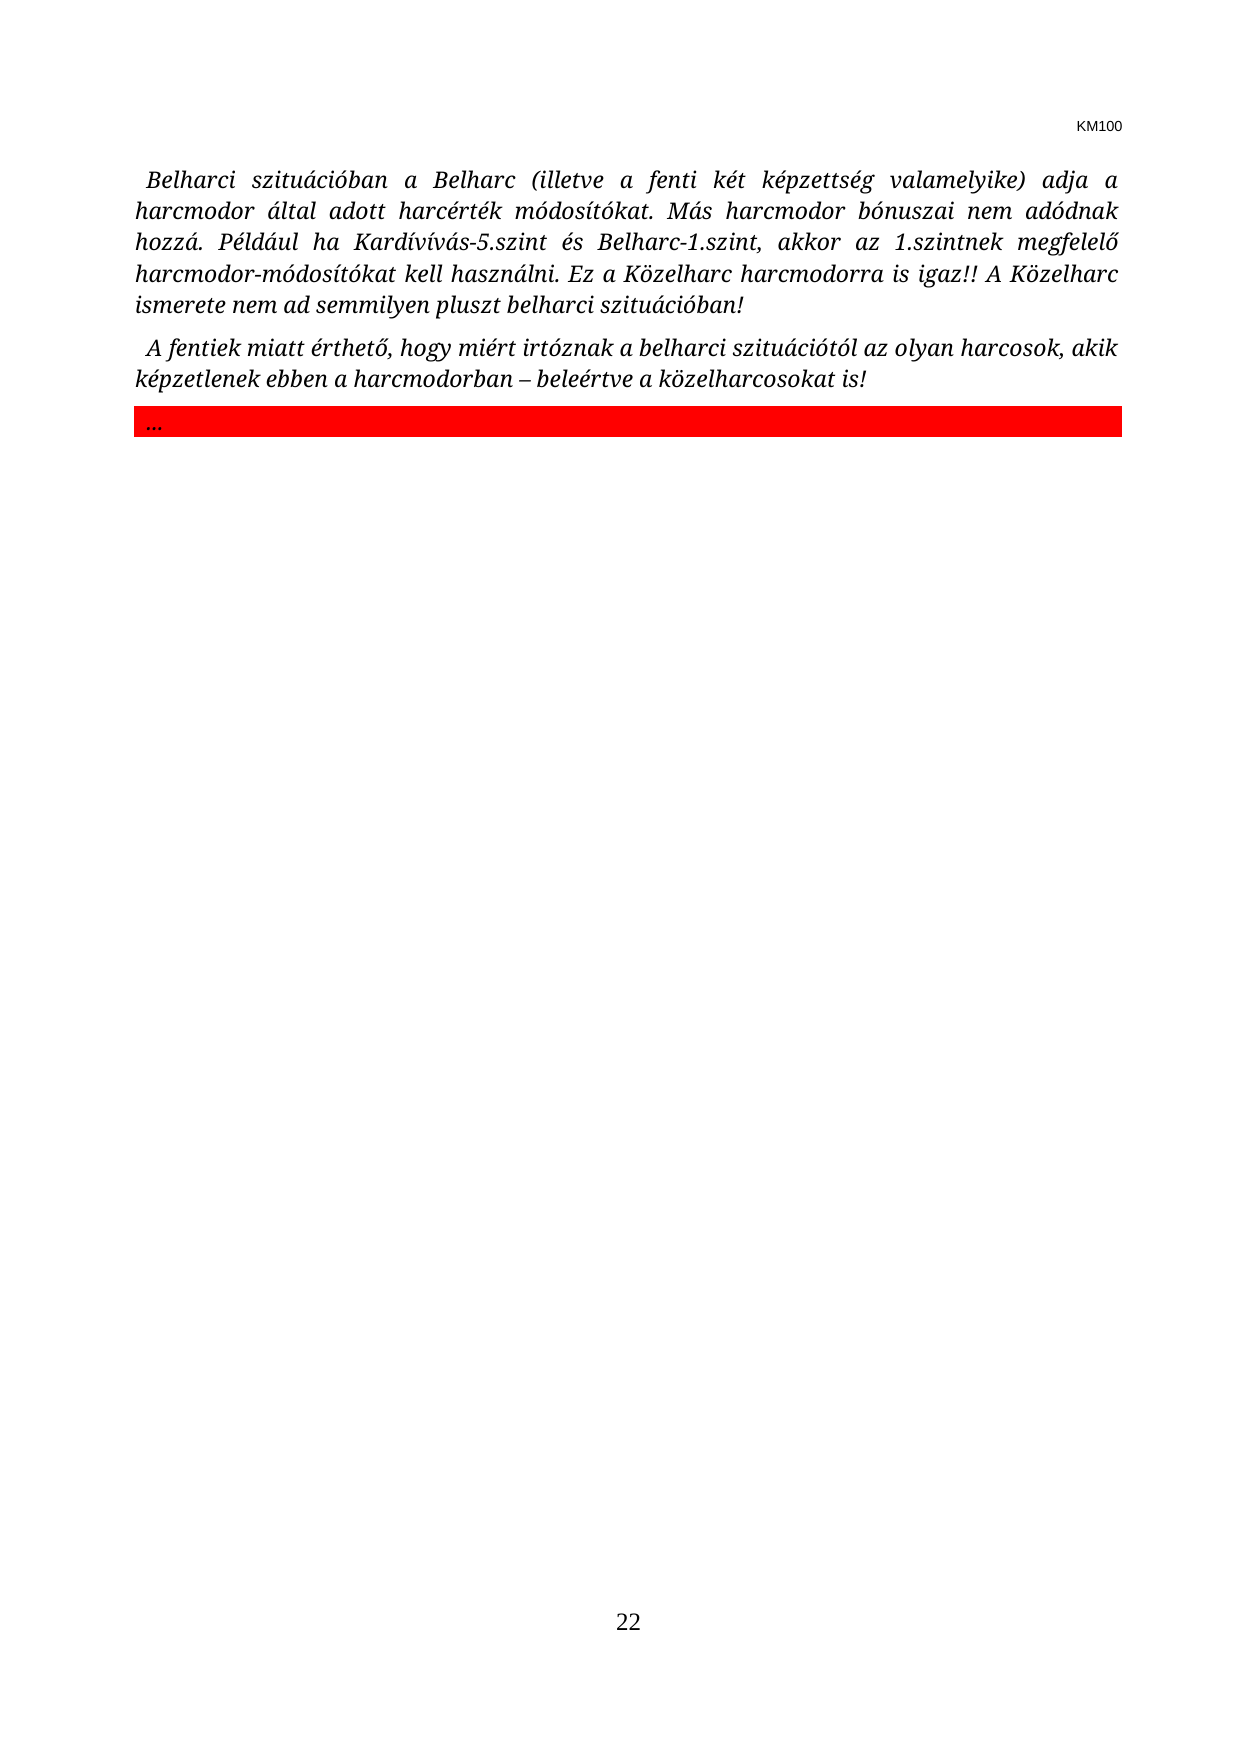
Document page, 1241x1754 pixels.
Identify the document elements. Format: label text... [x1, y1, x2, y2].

text ... [134, 406, 1122, 437]
text Belharci szituációban a Belharc (illetve a fenti két képzettség valamelyike) adja a harcmodor által adott harcérték módosítókat. Más harcmodor bónuszai nem adódnak hozzá. Például ha Kardívívás-5.szint és Belharc-1.szint, akkor az 1.szintnek megfelelő harcmodor-módosítókat kell használni. Ez a Közelharc harcmodorra is igaz!! A Közelharc ismerete nem ad semmilyen pluszt belharci szituációban! [134, 164, 1122, 320]
text A fentiek miatt érthető, hogy miért irtóznak a belharci szituációtól az olyan harcosok, akik képzetlenek ebben a harcmodorban – beleértve a közelharcosokat is! [134, 332, 1122, 394]
